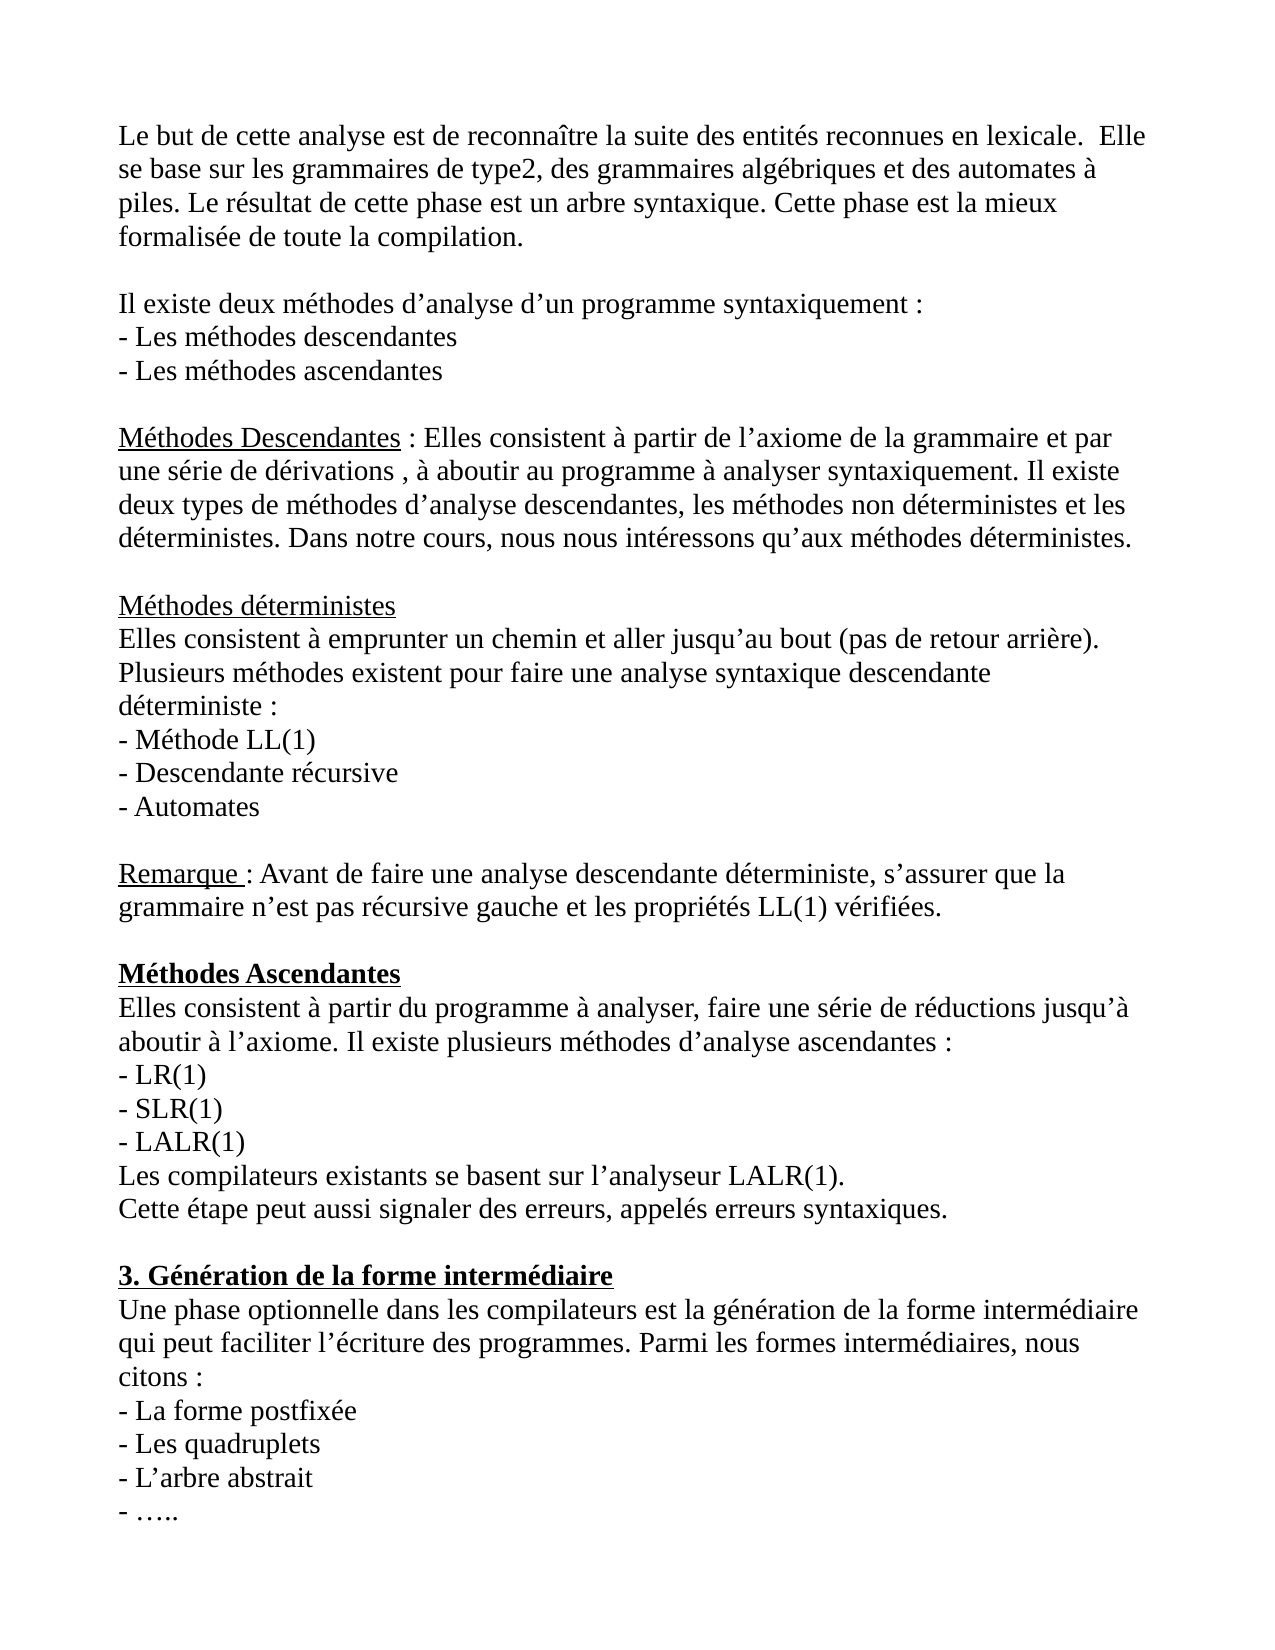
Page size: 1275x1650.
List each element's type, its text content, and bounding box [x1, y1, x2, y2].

text - SLR(1) [118, 1091, 1157, 1124]
text - Méthode LL(1) [118, 722, 1157, 755]
text - LALR(1) [118, 1124, 1157, 1158]
text - Les méthodes ascendantes [118, 353, 1157, 386]
text Elles consistent à emprunter un chemin et aller jusqu’au bout (pas de retour arrière). Plusieurs méthodes existent pour faire une analyse syntaxique descendante déterministe : [118, 621, 1157, 722]
text Remarque : Avant de faire une analyse descendante déterministe, s’assurer que la grammaire n’est pas récursive gauche et les propriétés LL(1) vérifiées. [118, 856, 1157, 923]
text - LR(1) [118, 1057, 1157, 1091]
text - Les méthodes descendantes [118, 319, 1157, 353]
text - ….. [118, 1493, 1157, 1527]
text Les compilateurs existants se basent sur l’analyseur LALR(1). [118, 1158, 1157, 1191]
text Il existe deux méthodes d’analyse d’un programme syntaxiquement : [118, 286, 1157, 319]
text Cette étape peut aussi signaler des erreurs, appelés erreurs syntaxiques. [118, 1191, 1157, 1225]
text - L’arbre abstrait [118, 1460, 1157, 1493]
text Le but de cette analyse est de reconnaître la suite des entités reconnues en lexicale. Elle se base sur les grammaires de type2, des grammaires algébriques et des automates à piles. Le résultat de cette phase est un arbre syntaxique. Cette phase est la mieux formalisée de toute la compilation. [118, 118, 1157, 252]
text - Descendante récursive [118, 755, 1157, 789]
text Méthodes Descendantes : Elles consistent à partir de l’axiome de la grammaire et par une série de dérivations , à aboutir au programme à analyser syntaxiquement. Il existe deux types de méthodes d’analyse descendantes, les méthodes non déterministes et les déterministes. Dans notre cours, nous nous intéressons qu’aux méthodes déterministes. [118, 420, 1157, 554]
text Une phase optionnelle dans les compilateurs est la génération de la forme intermédiaire qui peut faciliter l’écriture des programmes. Parmi les formes intermédiaires, nous citons : [118, 1292, 1157, 1393]
text Elles consistent à partir du programme à analyser, faire une série de réductions jusqu’à aboutir à l’axiome. Il existe plusieurs méthodes d’analyse ascendantes : [118, 990, 1157, 1057]
text Méthodes déterministes [118, 588, 1157, 621]
text - Automates [118, 789, 1157, 822]
text - Les quadruplets [118, 1426, 1157, 1460]
text - La forme postfixée [118, 1393, 1157, 1426]
text 3. Génération de la forme intermédiaire [118, 1258, 1157, 1292]
text Méthodes Ascendantes [118, 957, 1157, 990]
